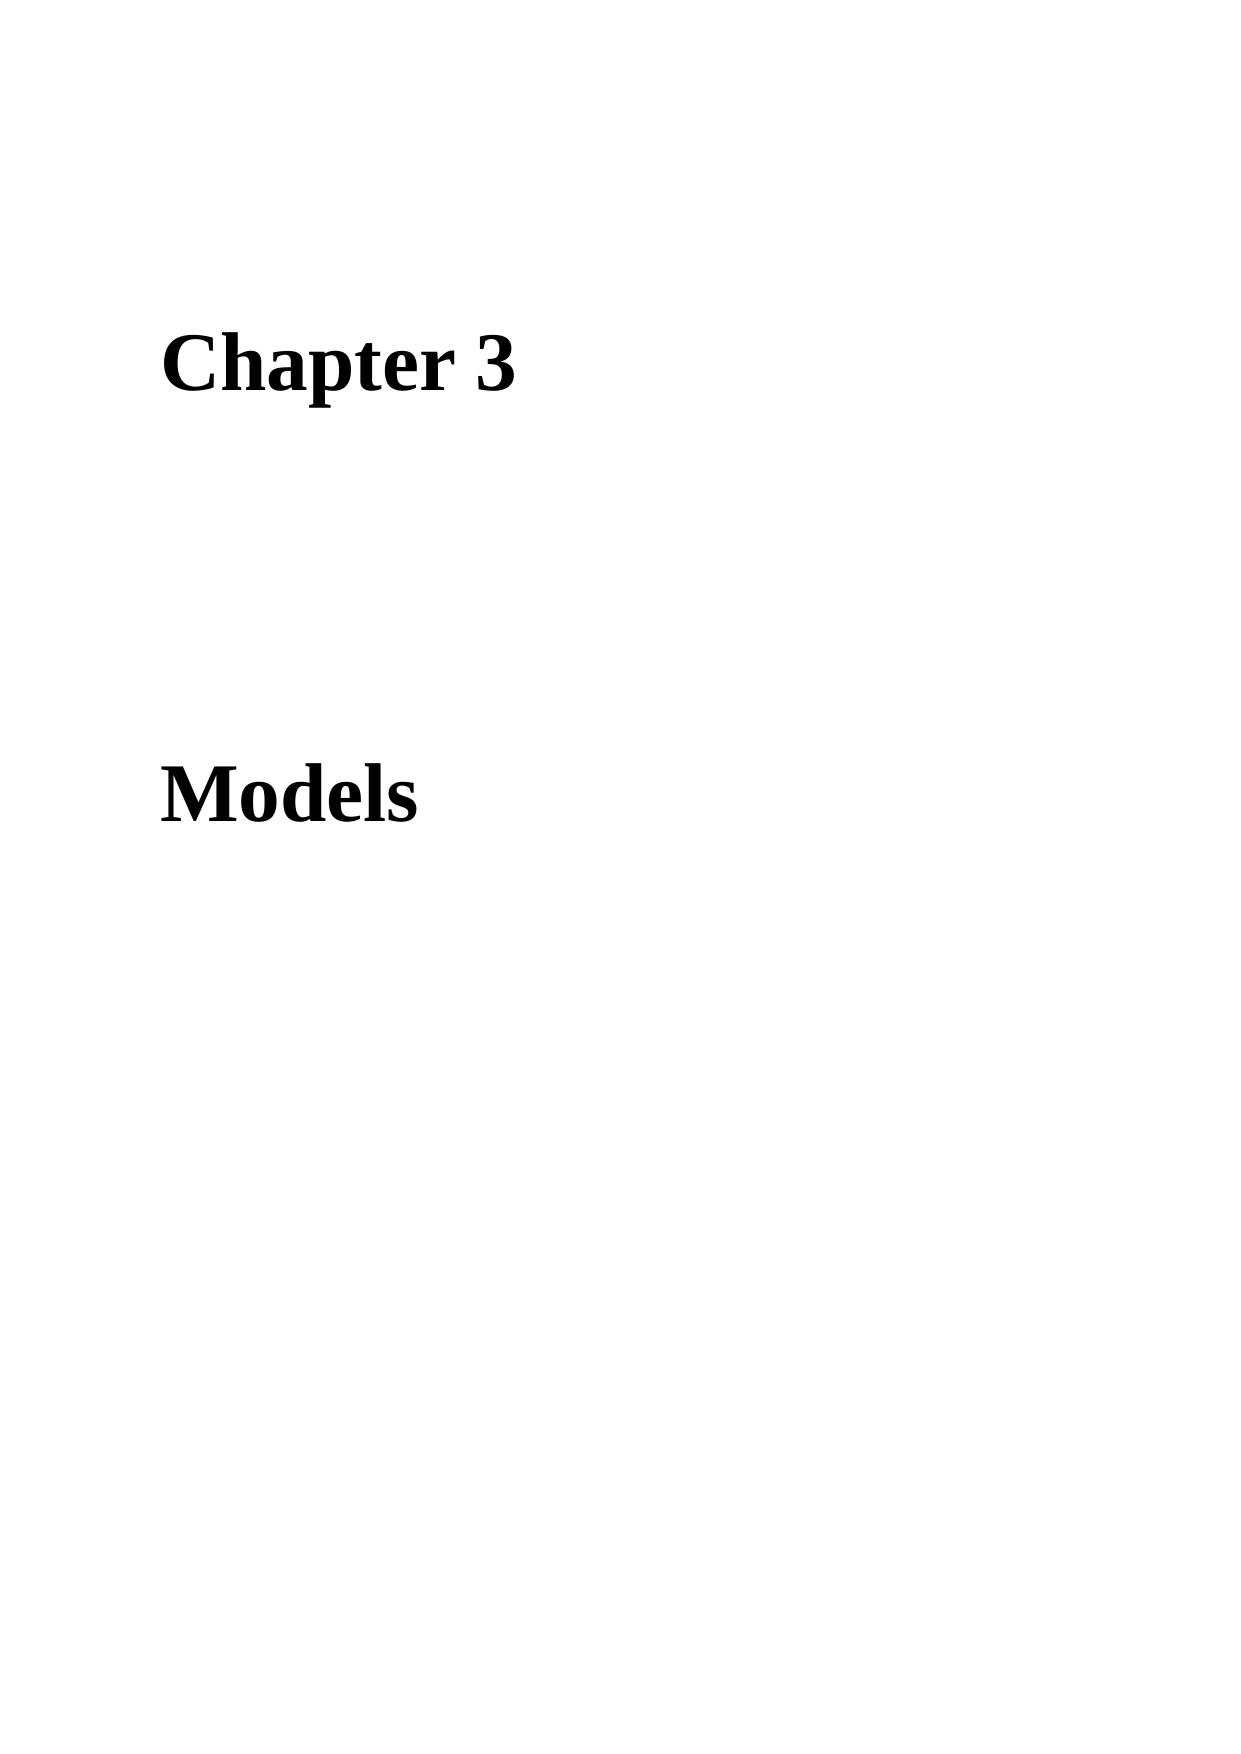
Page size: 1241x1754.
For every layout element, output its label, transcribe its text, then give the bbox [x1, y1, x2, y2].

list Models [118, 743, 1122, 839]
list Chapter 3 [118, 312, 1122, 408]
